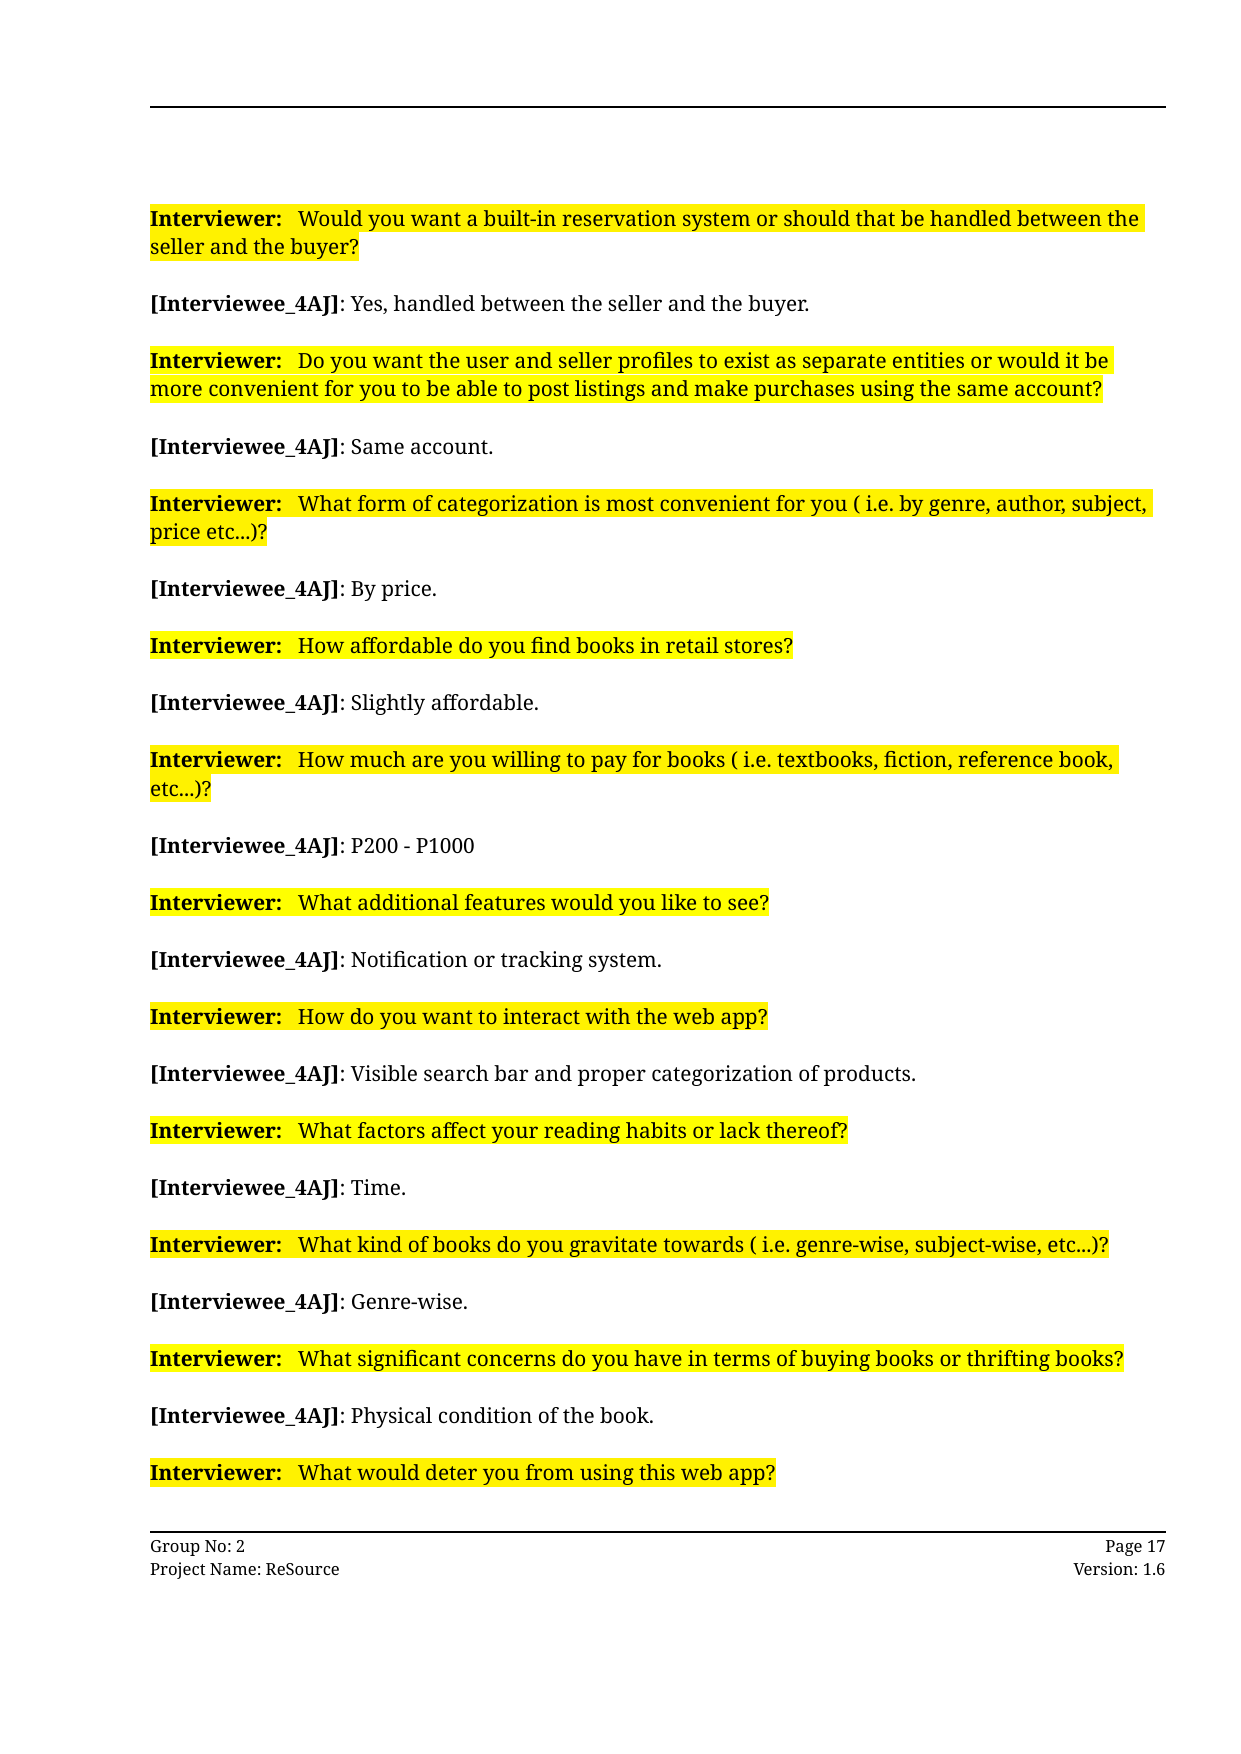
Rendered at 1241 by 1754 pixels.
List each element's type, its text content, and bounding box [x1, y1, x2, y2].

text [Interviewee_4AJ]: Notification or tracking system. [150, 945, 1166, 973]
text Interviewer: What form of categorization is most convenient for you ( i.e. by genre, author, subject, price etc...)? [150, 489, 1166, 546]
text [Interviewee_4AJ]: Visible search bar and proper categorization of products. [150, 1059, 1166, 1087]
text Interviewer: What factors affect your reading habits or lack thereof? [150, 1116, 1166, 1144]
text Interviewer: What additional features would you like to see? [150, 888, 1166, 916]
text [Interviewee_4AJ]: Same account. [150, 432, 1166, 460]
text [Interviewee_4AJ]: Genre-wise. [150, 1287, 1166, 1316]
text Interviewer: What kind of books do you gravitate towards ( i.e. genre-wise, subject-wise, etc...)? [150, 1230, 1166, 1258]
text Interviewer: Would you want a built-in reservation system or should that be handled between the seller and the buyer? [150, 204, 1166, 261]
text Interviewer: Do you want the user and seller profiles to exist as separate entities or would it be more convenient for you to be able to post listings and make purchases using the same account? [150, 346, 1166, 403]
text Interviewer: What significant concerns do you have in terms of buying books or thrifting books? [150, 1344, 1166, 1372]
text [Interviewee_4AJ]: Physical condition of the book. [150, 1401, 1166, 1429]
text [Interviewee_4AJ]: Yes, handled between the seller and the buyer. [150, 289, 1166, 318]
text Interviewer: How do you want to interact with the web app? [150, 1002, 1166, 1030]
text [Interviewee_4AJ]: P200 - P1000 [150, 831, 1166, 859]
text [Interviewee_4AJ]: Slightly affordable. [150, 688, 1166, 717]
text [Interviewee_4AJ]: Time. [150, 1173, 1166, 1201]
text [Interviewee_4AJ]: By price. [150, 574, 1166, 603]
text Interviewer: How affordable do you find books in retail stores? [150, 631, 1166, 659]
text Interviewer: What would deter you from using this web app? [150, 1458, 1166, 1487]
text Interviewer: How much are you willing to pay for books ( i.e. textbooks, fiction, reference book, etc...)? [150, 745, 1166, 802]
